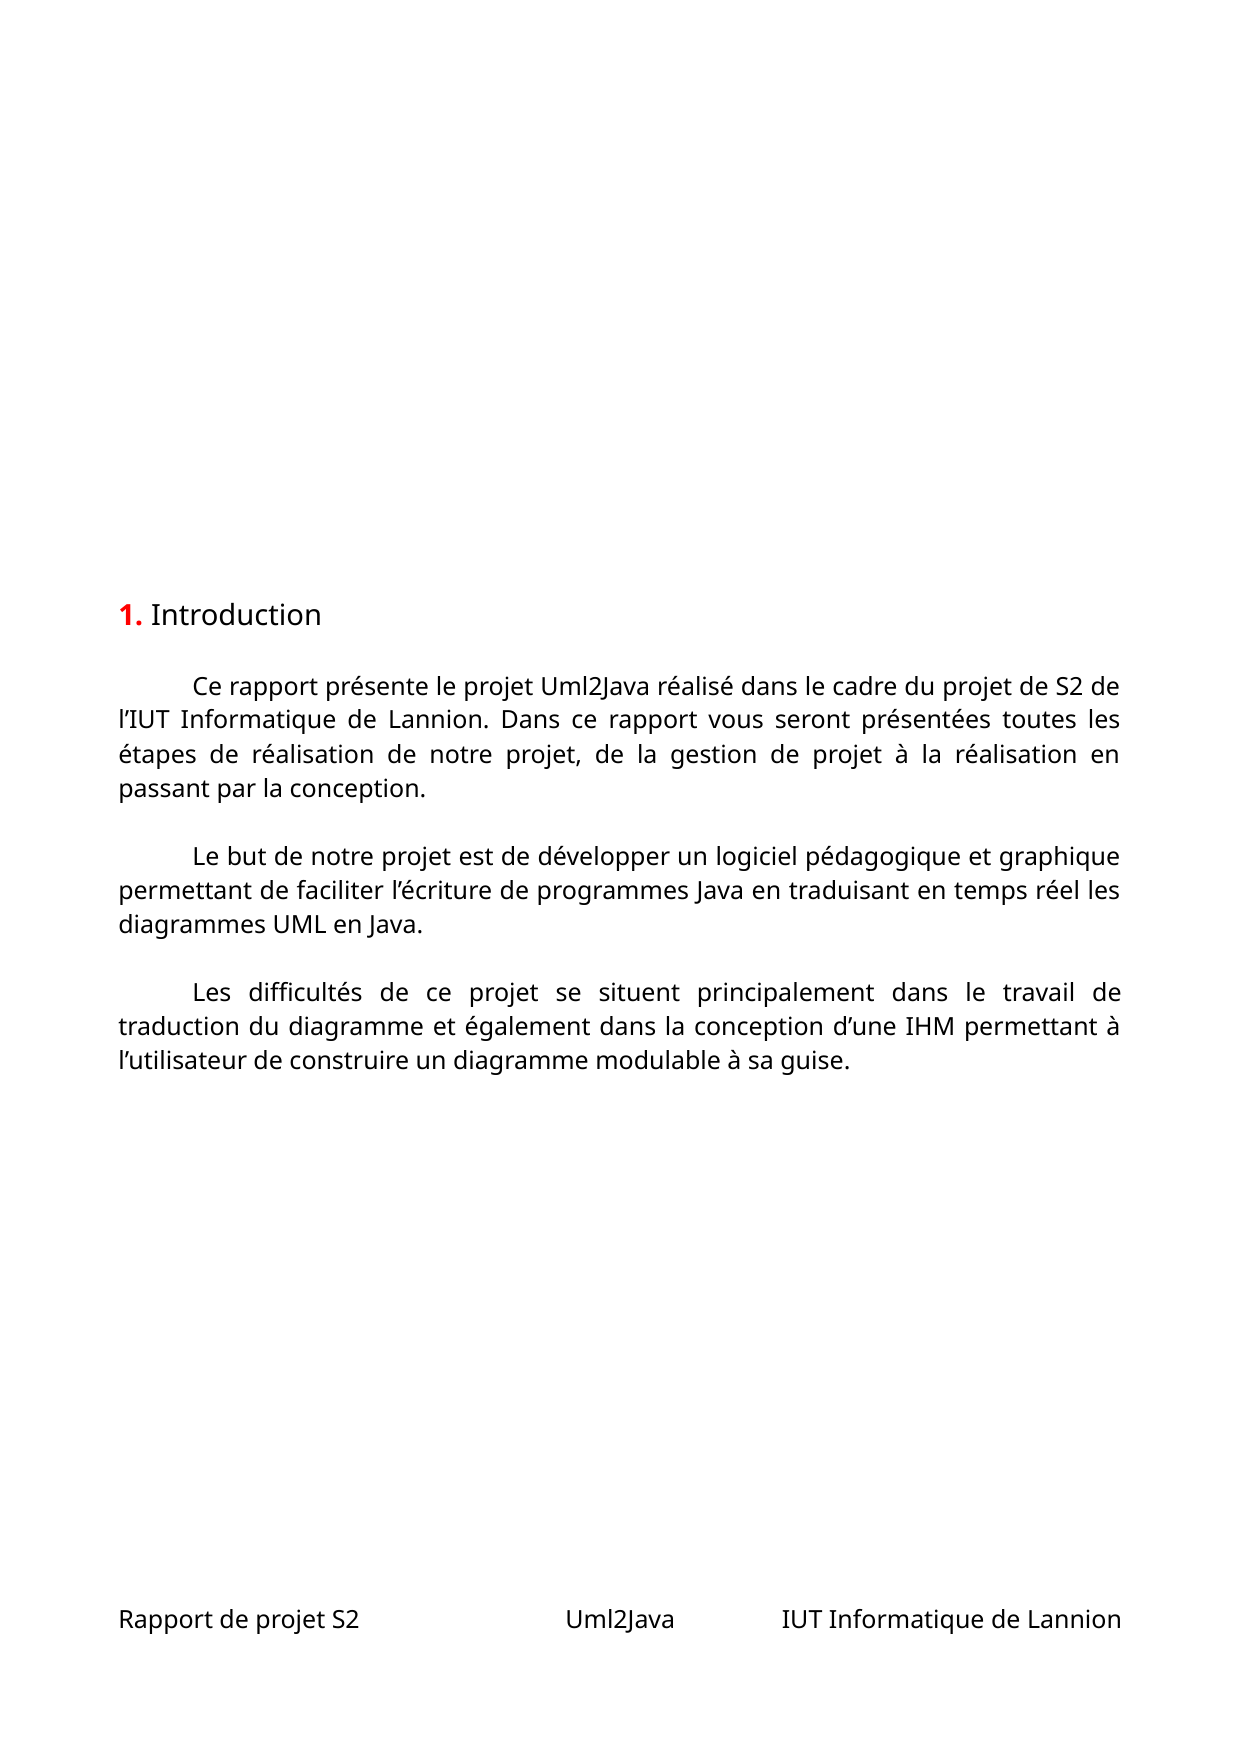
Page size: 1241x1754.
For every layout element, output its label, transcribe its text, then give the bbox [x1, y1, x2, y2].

text Ce rapport présente le projet Uml2Java réalisé dans le cadre du projet de S2 de l’IUT Informatique de Lannion. Dans ce rapport vous seront présentées toutes les étapes de réalisation de notre projet, de la gestion de projet à la réalisation en passant par la conception. [118, 668, 1122, 804]
text 1. Introduction [118, 594, 1122, 634]
text Les difficultés de ce projet se situent principalement dans le travail de traduction du diagramme et également dans la conception d’une IHM permettant à l’utilisateur de construire un diagramme modulable à sa guise. [118, 975, 1122, 1077]
text Le but de notre projet est de développer un logiciel pédagogique et graphique permettant de faciliter l’écriture de programmes Java en traduisant en temps réel les diagrammes UML en Java. [118, 838, 1122, 941]
